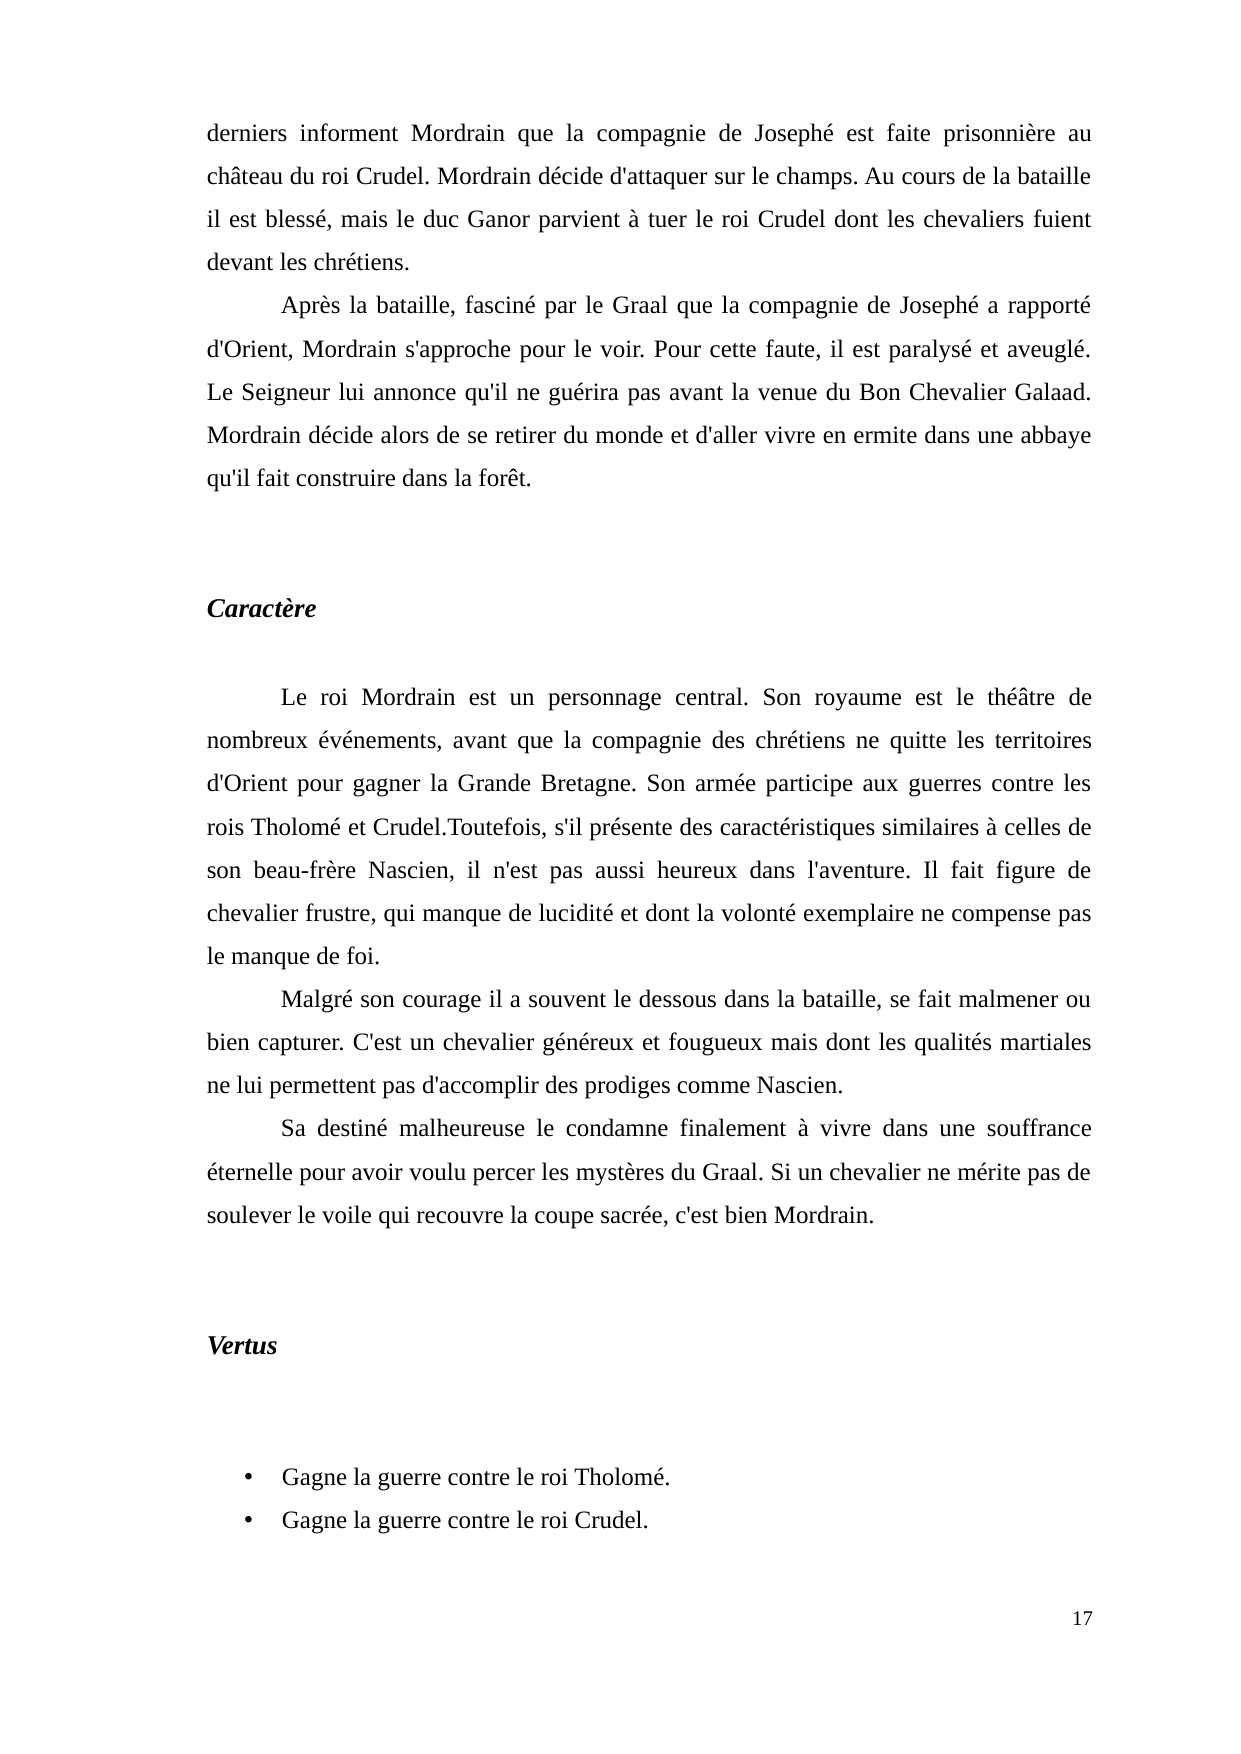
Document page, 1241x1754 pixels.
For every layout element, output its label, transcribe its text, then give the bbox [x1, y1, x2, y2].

text Caractère [207, 592, 1093, 624]
text derniers informent Mordrain que la compagnie de Josephé est faite prisonnière au château du roi Crudel. Mordrain décide d'attaquer sur le champs. Au cours de la bataille il est blessé, mais le duc Ganor parvient à tuer le roi Crudel dont les chevaliers fuient devant les chrétiens. [207, 118, 1093, 276]
text Malgré son courage il a souvent le dessous dans la bataille, se fait malmener ou bien capturer. C'est un chevalier généreux et fougueux mais dont les qualités martiales ne lui permettent pas d'accomplir des prodiges comme Nascien. [207, 984, 1093, 1099]
list Gagne la guerre contre le roi Crudel. [244, 1505, 1093, 1534]
text Sa destiné malheureuse le condamne finalement à vivre dans une souffrance éternelle pour avoir voulu percer les mystères du Graal. Si un chevalier ne mérite pas de soulever le voile qui recouvre la coupe sacrée, c'est bien Mordrain. [207, 1113, 1093, 1228]
text Après la bataille, fasciné par le Graal que la compagnie de Josephé a rapporté d'Orient, Mordrain s'approche pour le voir. Pour cette faute, il est paralysé et aveuglé. Le Seigneur lui annonce qu'il ne guérira pas avant la venue du Bon Chevalier Galaad. Mordrain décide alors de se retirer du monde et d'aller vivre en ermite dans une abbaye qu'il fait construire dans la forêt. [207, 291, 1093, 492]
text Vertus [207, 1329, 1093, 1360]
text Le roi Mordrain est un personnage central. Son royaume est le théâtre de nombreux événements, avant que la compagnie des chrétiens ne quitte les territoires d'Orient pour gagner la Grande Bretagne. Son armée participe aux guerres contre les rois Tholomé et Crudel.Toutefois, s'il présente des caractéristiques similaires à celles de son beau-frère Nascien, il n'est pas aussi heureux dans l'aventure. Il fait figure de chevalier frustre, qui manque de lucidité et dont la volonté exemplaire ne compense pas le manque de foi. [207, 682, 1093, 970]
list Gagne la guerre contre le roi Tholomé. [244, 1462, 1093, 1491]
